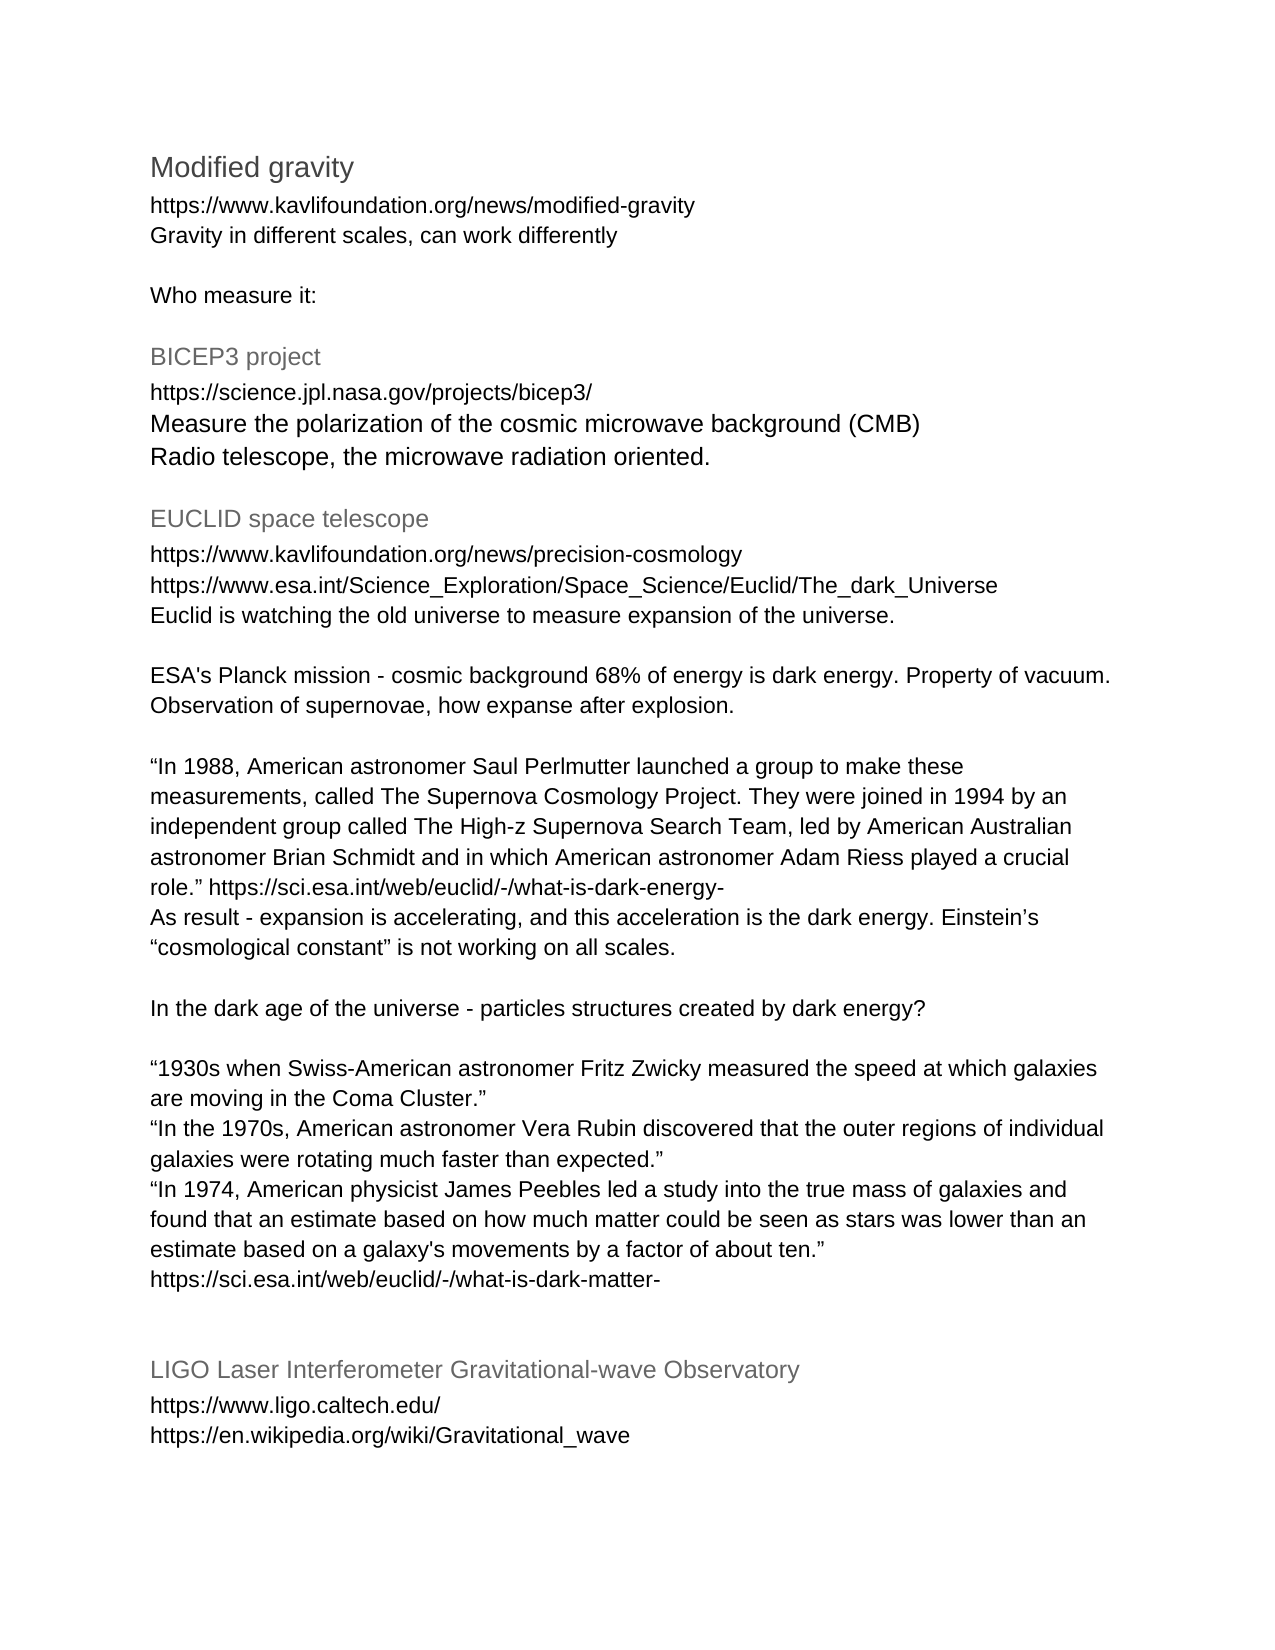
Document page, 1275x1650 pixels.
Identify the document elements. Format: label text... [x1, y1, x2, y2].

subtitle EUCLID space telescope [150, 504, 1125, 533]
text “In 1974, American physicist James Peebles led a study into the true mass of galaxies and found that an estimate based on how much matter could be seen as stars was lower than an estimate based on a galaxy's movements by a factor of about ten.” [150, 1176, 1125, 1263]
text https://www.esa.int/Science_Exploration/Space_Science/Euclid/The_dark_Universe [150, 572, 1125, 598]
text https://www.kavlifoundation.org/news/precision-cosmology [150, 541, 1125, 568]
text https://en.wikipedia.org/wiki/Gravitational_wave [150, 1422, 1125, 1449]
text Euclid is watching the old universe to measure expansion of the universe. [150, 602, 1125, 628]
text As result - expansion is accelerating, and this acceleration is the dark energy. Einstein’s “cosmological constant” is not working on all scales. [150, 904, 1125, 961]
subtitle LIGO Laser Interferometer Gravitational-wave Observatory [150, 1355, 1125, 1384]
text “In 1988, American astronomer Saul Perlmutter launched a group to make these measurements, called The Supernova Cosmology Project. They were joined in 1994 by an independent group called The High-z Supernova Search Team, led by American Australian astronomer Brian Schmidt and in which American astronomer Adam Riess played a crucial role.” https://sci.esa.int/web/euclid/-/what-is-dark-energy- [150, 753, 1125, 900]
text “In the 1970s, American astronomer Vera Rubin discovered that the outer regions of individual galaxies were rotating much faster than expected.” [150, 1115, 1125, 1172]
text Measure the polarization of the cosmic microwave background (CMB) [150, 409, 1125, 438]
text Gravity in different scales, can work differently [150, 222, 1125, 248]
subtitle BICEP3 project [150, 342, 1125, 371]
text In the dark age of the universe - particles structures created by dark energy? [150, 994, 1125, 1021]
text “1930s when Swiss-American astronomer Fritz Zwicky measured the speed at which galaxies are moving in the Coma Cluster.” [150, 1055, 1125, 1112]
subtitle Modified gravity [150, 150, 1125, 183]
text https://science.jpl.nasa.gov/projects/bicep3/ [150, 379, 1125, 405]
text ESA's Planck mission - cosmic background 68% of energy is dark energy. Property of vacuum. Observation of supernovae, how expanse after explosion. [150, 662, 1125, 719]
text Who measure it: [150, 282, 1125, 309]
text https://sci.esa.int/web/euclid/-/what-is-dark-matter- [150, 1266, 1125, 1293]
text Radio telescope, the microwave radiation oriented. [150, 442, 1125, 471]
text https://www.kavlifoundation.org/news/modified-gravity [150, 192, 1125, 218]
text https://www.ligo.caltech.edu/ [150, 1392, 1125, 1418]
